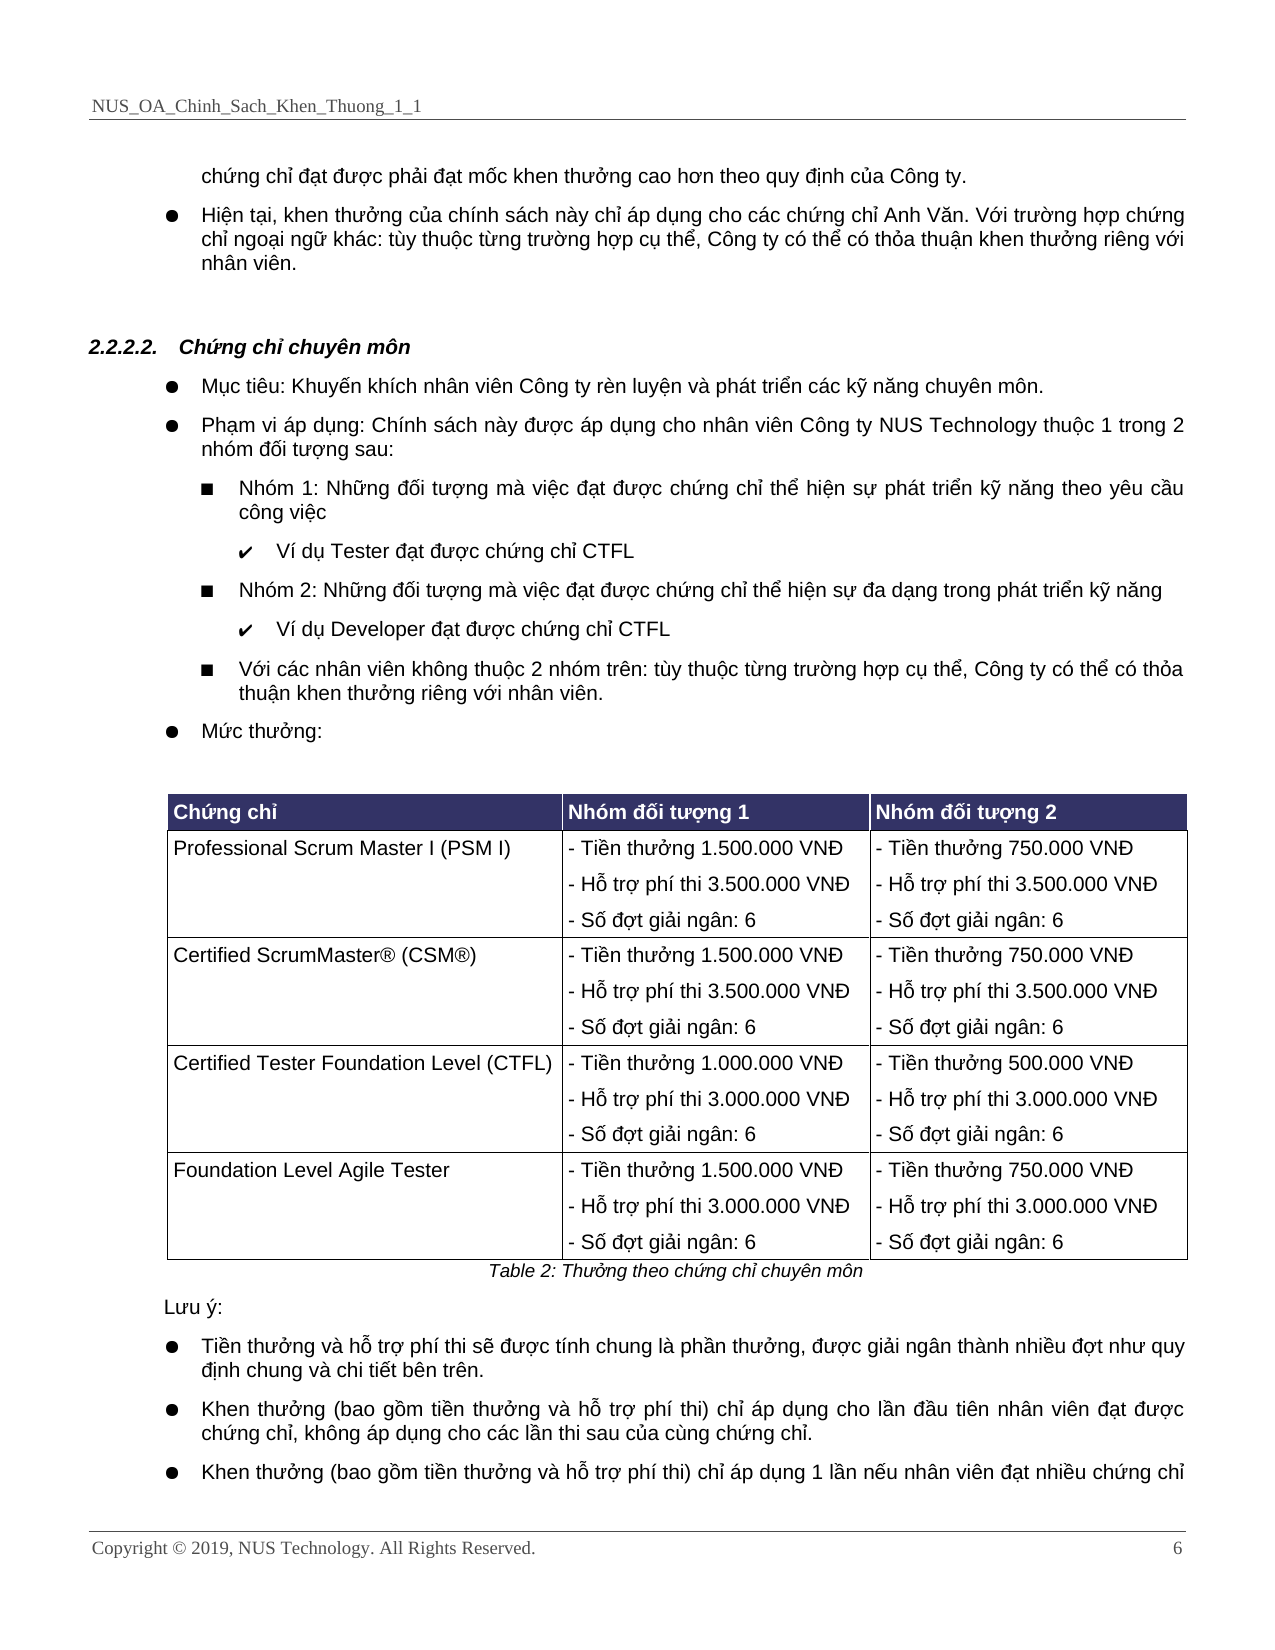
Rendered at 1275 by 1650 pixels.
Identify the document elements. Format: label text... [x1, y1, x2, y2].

list Hiện tại, khen thưởng của chính sách này chỉ áp dụng cho các chứng chỉ Anh Văn. Với trường hợp chứng chỉ ngoại ngữ khác: tùy thuộc từng trường hợp cụ thể, Công ty có thể có thỏa thuận khen thưởng riêng với nhân viên. [163, 203, 1186, 275]
list Khen thưởng (bao gồm tiền thưởng và hỗ trợ phí thi) chỉ áp dụng cho lần đầu tiên nhân viên đạt được chứng chỉ, không áp dụng cho các lần thi sau của cùng chứng chỉ. [163, 1397, 1186, 1445]
table_header Nhóm đối tượng 1 [563, 794, 869, 830]
list Ví dụ Tester đạt được chứng chỉ CTFL [238, 539, 1186, 563]
list Với các nhân viên không thuộc 2 nhóm trên: tùy thuộc từng trường hợp cụ thể, Công ty có thể có thỏa thuận khen thưởng riêng với nhân viên. [201, 656, 1186, 704]
table_cell - Tiền thưởng 750.000 VNĐ - Hỗ trợ phí thi 3.000.000 VNĐ - Số đợt giải ngân: 6 [871, 1153, 1187, 1259]
table_header Nhóm đối tượng 2 [871, 794, 1187, 830]
table_cell - Tiền thưởng 1.500.000 VNĐ - Hỗ trợ phí thi 3.000.000 VNĐ - Số đợt giải ngân: 6 [563, 1153, 869, 1259]
table_cell - Tiền thưởng 750.000 VNĐ - Hỗ trợ phí thi 3.500.000 VNĐ - Số đợt giải ngân: 6 [871, 831, 1187, 937]
table_cell Certified Tester Foundation Level (CTFL) [168, 1046, 562, 1152]
text Table 2: Thưởng theo chứng chỉ chuyên môn [167, 1260, 1186, 1281]
table_cell - Tiền thưởng 1.000.000 VNĐ - Hỗ trợ phí thi 3.000.000 VNĐ - Số đợt giải ngân: 6 [563, 1046, 869, 1152]
table_cell - Tiền thưởng 500.000 VNĐ - Hỗ trợ phí thi 3.000.000 VNĐ - Số đợt giải ngân: 6 [871, 1046, 1187, 1152]
table_cell Foundation Level Agile Tester [168, 1153, 562, 1259]
table_cell - Tiền thưởng 1.500.000 VNĐ - Hỗ trợ phí thi 3.500.000 VNĐ - Số đợt giải ngân: 6 [563, 831, 869, 937]
subtitle Chứng chỉ chuyên môn [88, 335, 1186, 359]
list Ví dụ Developer đạt được chứng chỉ CTFL [238, 617, 1186, 641]
table_cell Professional Scrum Master I (PSM I) [168, 831, 562, 937]
list Nhóm 1: Những đối tượng mà việc đạt được chứng chỉ thể hiện sự phát triển kỹ năng theo yêu cầu công việc [201, 476, 1186, 524]
table_cell - Tiền thưởng 750.000 VNĐ - Hỗ trợ phí thi 3.500.000 VNĐ - Số đợt giải ngân: 6 [871, 938, 1187, 1045]
text Lưu ý: [163, 1295, 1186, 1319]
list Mức thưởng: [163, 719, 1186, 743]
list Khen thưởng (bao gồm tiền thưởng và hỗ trợ phí thi) chỉ áp dụng 1 lần nếu nhân viên đạt nhiều chứng chỉ [163, 1460, 1186, 1484]
list chứng chỉ đạt được phải đạt mốc khen thưởng cao hơn theo quy định của Công ty. [163, 164, 1186, 188]
list Mục tiêu: Khuyến khích nhân viên Công ty rèn luyện và phát triển các kỹ năng chuyên môn. [163, 374, 1186, 398]
table_cell - Tiền thưởng 1.500.000 VNĐ - Hỗ trợ phí thi 3.500.000 VNĐ - Số đợt giải ngân: 6 [563, 938, 869, 1045]
table_header Chứng chỉ [168, 794, 562, 830]
list Phạm vi áp dụng: Chính sách này được áp dụng cho nhân viên Công ty NUS Technology thuộc 1 trong 2 nhóm đối tượng sau: [163, 413, 1186, 461]
list Nhóm 2: Những đối tượng mà việc đạt được chứng chỉ thể hiện sự đa dạng trong phát triển kỹ năng [201, 578, 1186, 602]
table_cell Certified ScrumMaster® (CSM®) [168, 938, 562, 1045]
list Tiền thưởng và hỗ trợ phí thi sẽ được tính chung là phần thưởng, được giải ngân thành nhiều đợt như quy định chung và chi tiết bên trên. [163, 1334, 1186, 1382]
